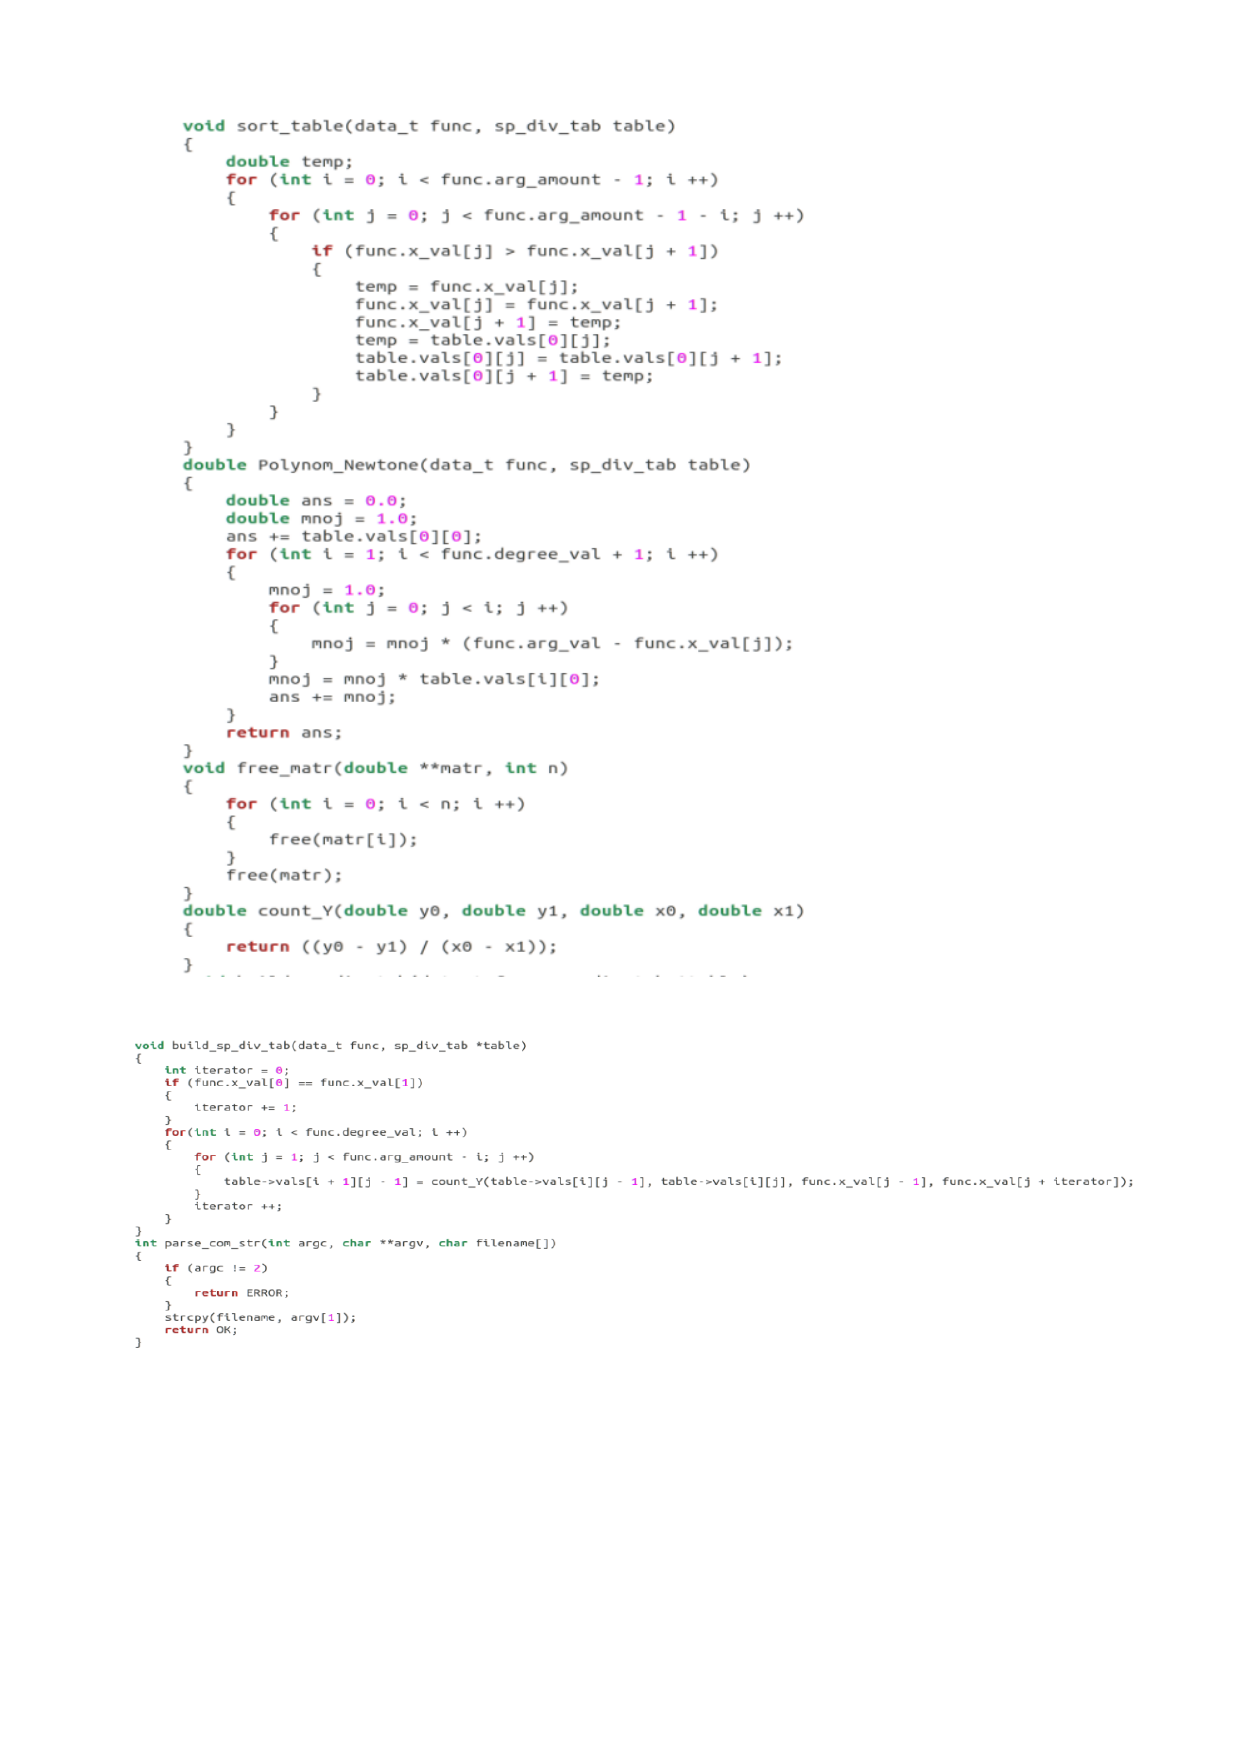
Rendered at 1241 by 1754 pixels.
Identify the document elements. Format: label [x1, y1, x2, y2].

picture [134, 1040, 1139, 1349]
picture [182, 118, 1059, 977]
